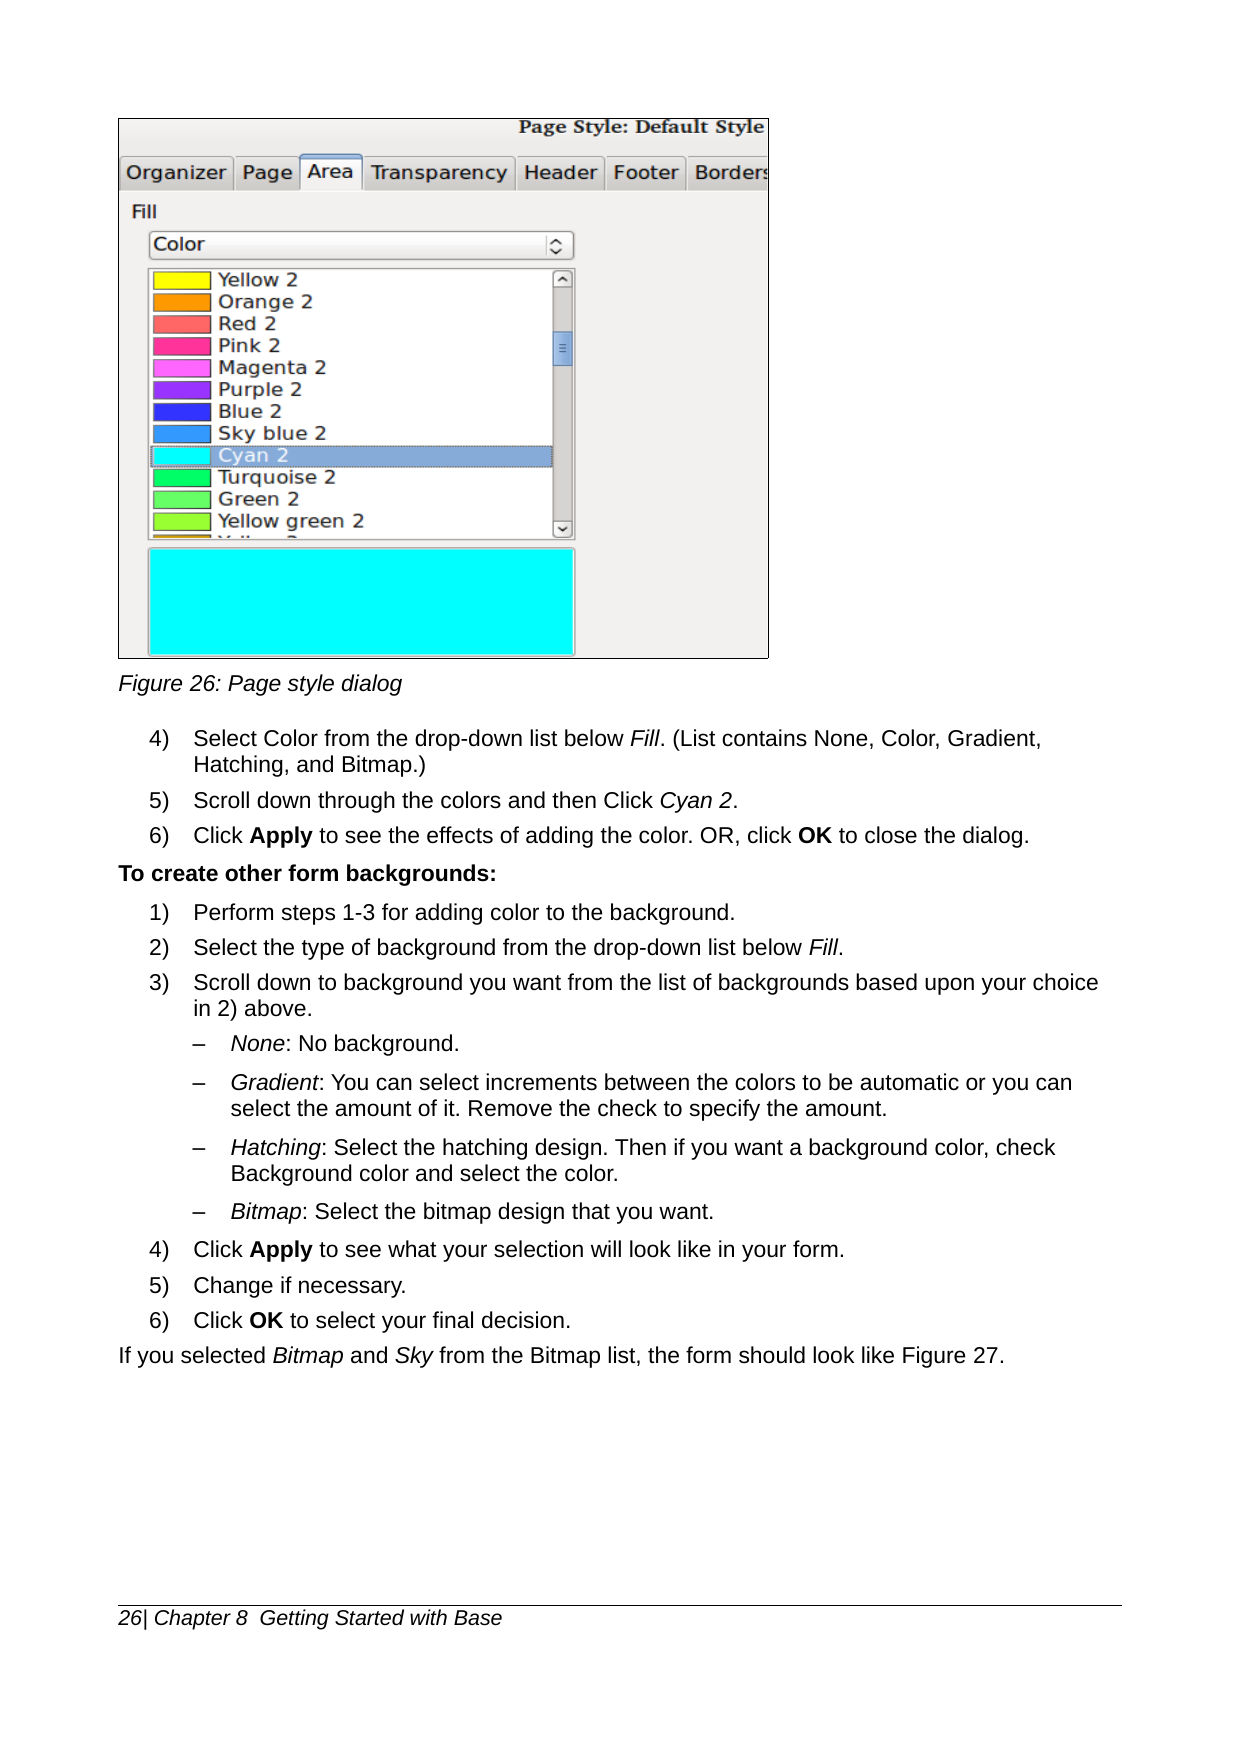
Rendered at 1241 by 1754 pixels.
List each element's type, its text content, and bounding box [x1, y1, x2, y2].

list Select Color from the drop-down list below Fill. (List contains None, Color, Gradient, Hatching, and Bitmap.) [169, 725, 1122, 778]
list Click OK to select your final decision. [169, 1307, 1122, 1333]
list Perform steps 1-3 for adding color to the background. [169, 898, 1122, 925]
text If you selected Bitmap and Sky from the Bitmap list, the form should look like Figure 27. [118, 1342, 1122, 1368]
picture [119, 119, 768, 658]
list Bitmap: Select the bitmap design that you want. [192, 1198, 1122, 1224]
list Hatching: Select the hatching design. Then if you want a background color, check Background color and select the color. [192, 1133, 1122, 1186]
list Click Apply to see what your selection will look like in your form. [169, 1236, 1122, 1263]
list None: No background. [192, 1030, 1122, 1057]
text Figure 26: Page style dialog [118, 670, 768, 696]
list Scroll down to background you want from the list of backgrounds based upon your choice in 2) above. [169, 969, 1122, 1022]
list Scroll down through the colors and then Click Cyan 2. [169, 787, 1122, 813]
list Select the type of background from the drop-down list below Fill. [169, 934, 1122, 960]
list Change if necessary. [169, 1272, 1122, 1298]
text To create other form backgrounds: [118, 860, 1122, 886]
list Gradient: You can select increments between the colors to be automatic or you can select the amount of it. Remove the check to specify the amount. [192, 1069, 1122, 1121]
list Click Apply to see the effects of adding the color. OR, click OK to close the dialog. [169, 822, 1122, 848]
